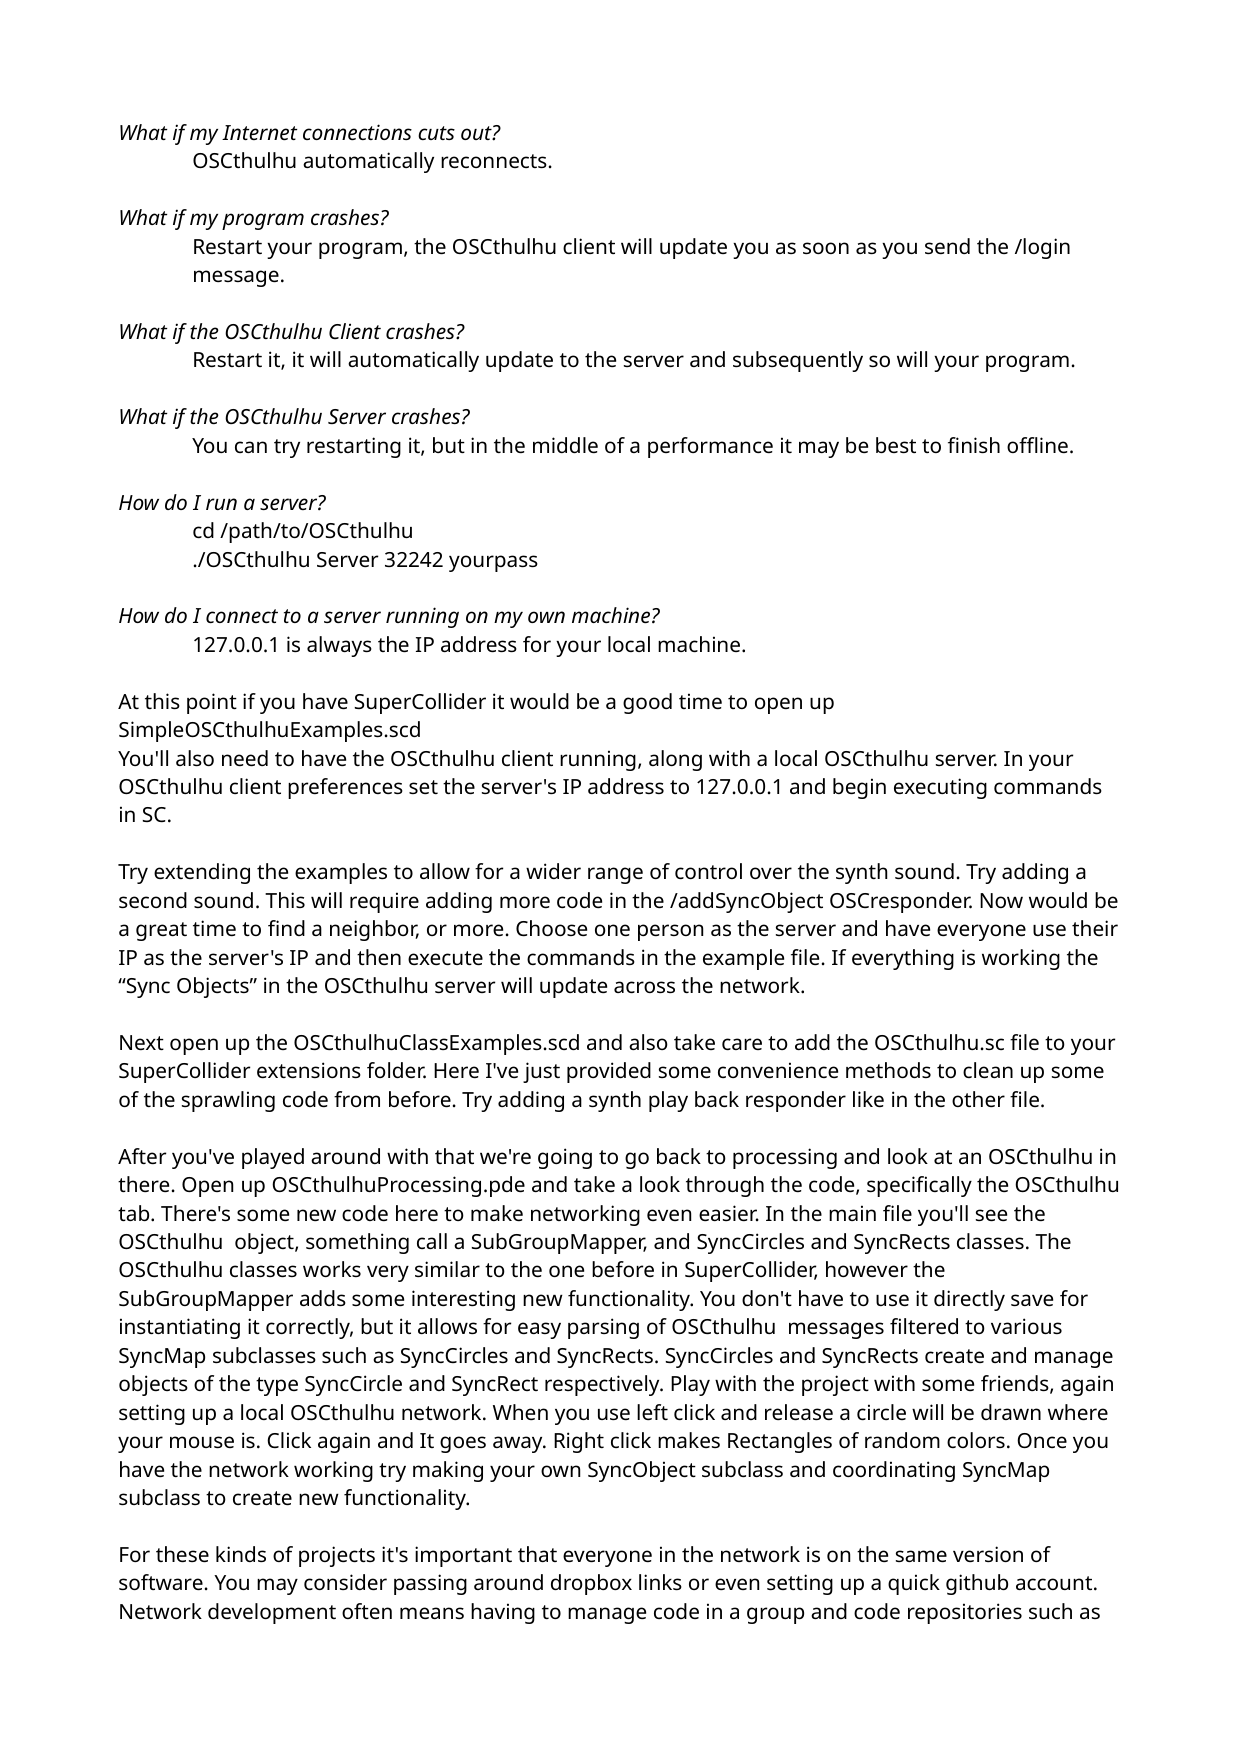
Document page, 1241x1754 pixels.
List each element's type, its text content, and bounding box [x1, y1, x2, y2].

text For these kinds of projects it's important that everyone in the network is on the same version of software. You may consider passing around dropbox links or even setting up a quick github account. Network development often means having to manage code in a group and code repositories such as [118, 1540, 1122, 1625]
text Restart your program, the OSCthulhu client will update you as soon as you send the /login message. [118, 232, 1122, 289]
text Next open up the OSCthulhuClassExamples.scd and also take care to add the OSCthulhu.sc file to your SuperCollider extensions folder. Here I've just provided some convenience methods to clean up some of the sprawling code from before. Try adding a synth play back responder like in the other file. [118, 1028, 1122, 1113]
text How do I connect to a server running on my own machine? [118, 602, 1122, 630]
text OSCthulhu automatically reconnects. [118, 147, 1122, 175]
text What if the OSCthulhu Server crashes? [118, 402, 1122, 431]
text After you've played around with that we're going to go back to processing and look at an OSCthulhu in there. Open up OSCthulhuProcessing.pde and take a look through the code, specifically the OSCthulhu tab. There's some new code here to make networking even easier. In the main file you'll see the OSCthulhu object, something call a SubGroupMapper, and SyncCircles and SyncRects classes. The OSCthulhu classes works very similar to the one before in SuperCollider, however the SubGroupMapper adds some interesting new functionality. You don't have to use it directly save for instantiating it correctly, but it allows for easy parsing of OSCthulhu messages filtered to various SyncMap subclasses such as SyncCircles and SyncRects. SyncCircles and SyncRects create and manage objects of the type SyncCircle and SyncRect respectively. Play with the project with some friends, again setting up a local OSCthulhu network. When you use left click and release a circle will be drawn where your mouse is. Click again and It goes away. Right click makes Rectangles of random colors. Once you have the network working try making your own SyncObject subclass and coordinating SyncMap subclass to create new functionality. [118, 1142, 1122, 1512]
text ./OSCthulhu Server 32242 yourpass [118, 545, 1122, 573]
text 127.0.0.1 is always the IP address for your local machine. [118, 630, 1122, 658]
text You can try restarting it, but in the middle of a performance it may be best to finish offline. [118, 431, 1122, 459]
text What if my Internet connections cuts out? [118, 118, 1122, 147]
text What if my program crashes? [118, 203, 1122, 232]
text You'll also need to have the OSCthulhu client running, along with a local OSCthulhu server. In your OSCthulhu client preferences set the server's IP address to 127.0.0.1 and begin executing commands in SC. [118, 744, 1122, 829]
text Try extending the examples to allow for a wider range of control over the synth sound. Try adding a second sound. This will require adding more code in the /addSyncObject OSCresponder. Now would be a great time to find a neighbor, or more. Choose one person as the server and have everyone use their IP as the server's IP and then execute the commands in the example file. If everything is working the “Sync Objects” in the OSCthulhu server will update across the network. [118, 857, 1122, 1000]
text What if the OSCthulhu Client crashes? [118, 317, 1122, 346]
text cd /path/to/OSCthulhu [118, 516, 1122, 545]
text How do I run a server? [118, 488, 1122, 516]
text At this point if you have SuperCollider it would be a good time to open up SimpleOSCthulhuExamples.scd [118, 687, 1122, 744]
text Restart it, it will automatically update to the server and subsequently so will your program. [118, 346, 1122, 374]
